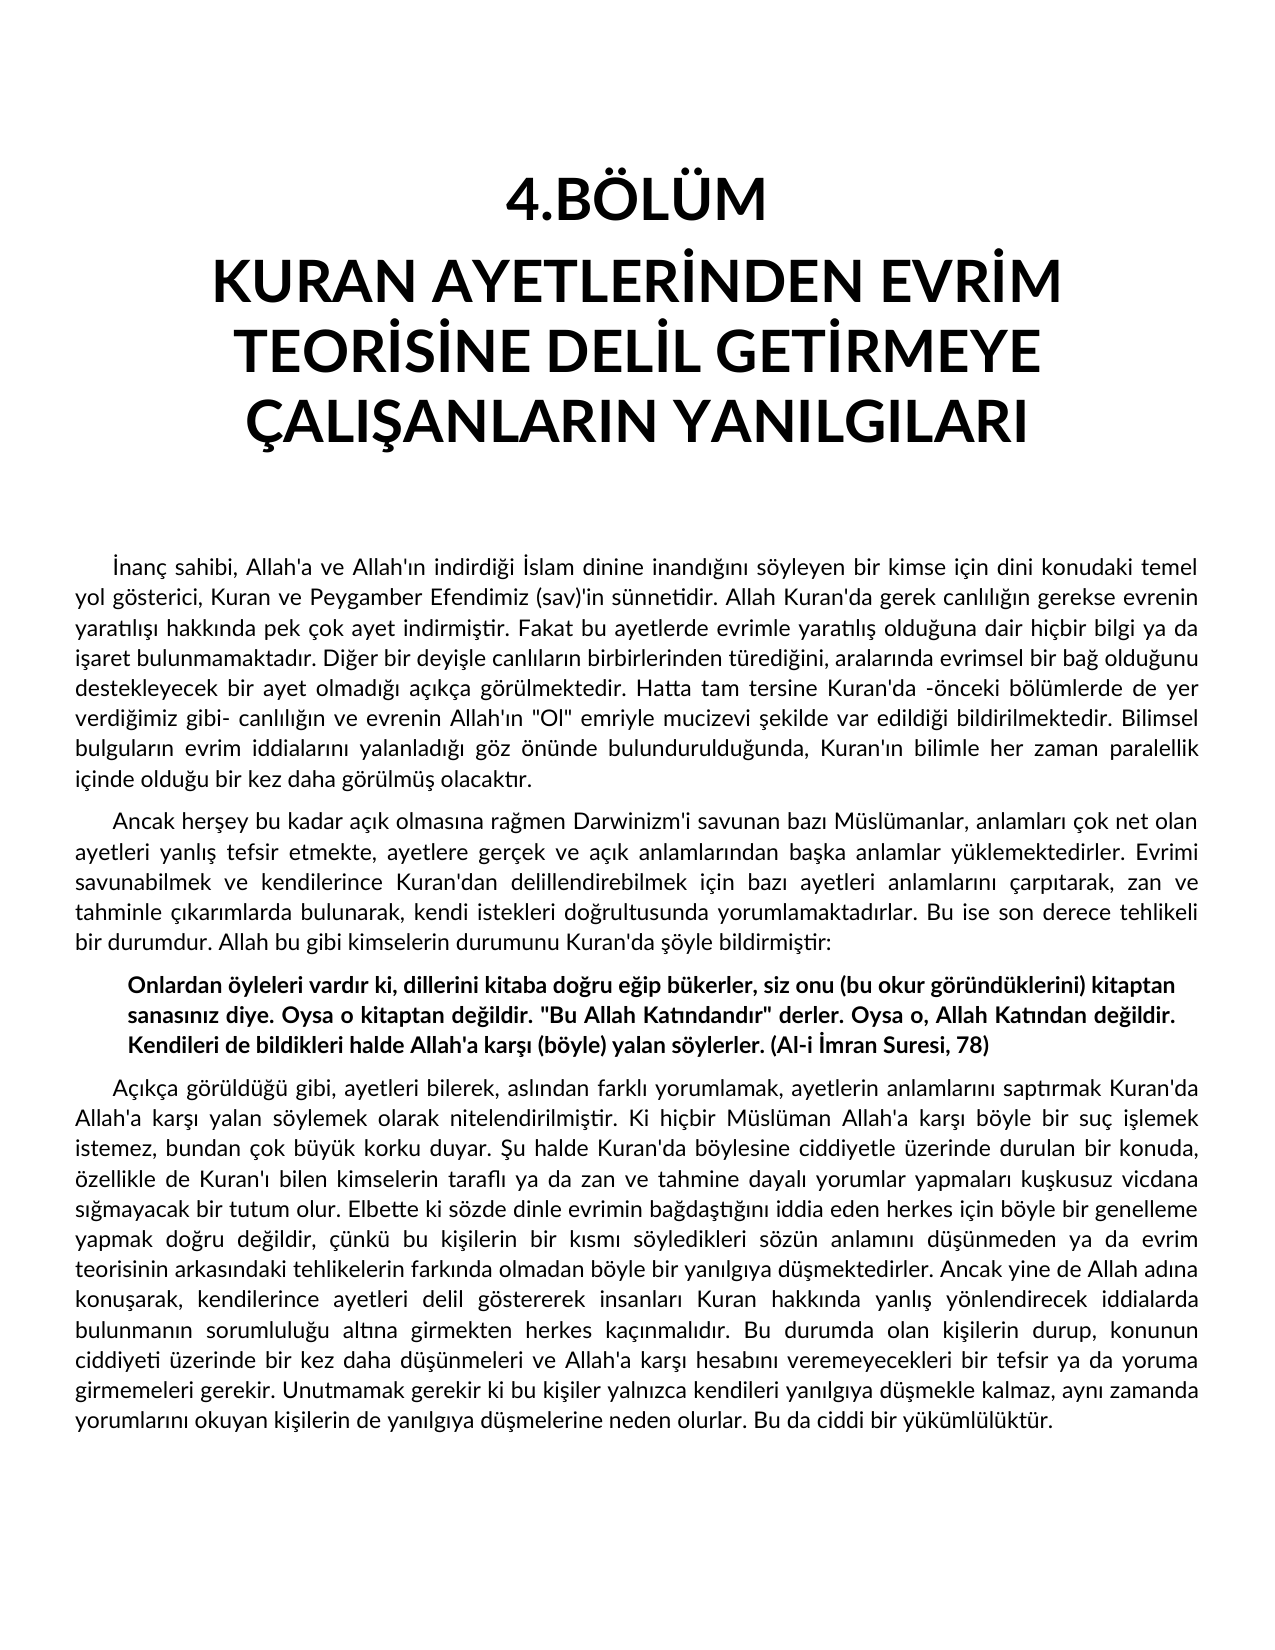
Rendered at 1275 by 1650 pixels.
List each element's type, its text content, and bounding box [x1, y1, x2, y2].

text Ancak herşey bu kadar açık olmasına rağmen Darwinizm'i savunan bazı Müslümanlar, anlamları çok net olan ayetleri yanlış tefsir etmekte, ayetlere gerçek ve açık anlamlarından başka anlamlar yüklemektedirler. Evrimi savunabilmek ve kendilerince Kuran'dan delillendirebilmek için bazı ayetleri anlamlarını çarpıtarak, zan ve tahminle çıkarımlarda bulunarak, kendi istekleri doğrultusunda yorumlamaktadırlar. Bu ise son derece tehlikeli bir durumdur. Allah bu gibi kimselerin durumunu Kuran'da şöyle bildirmiştir: [75, 807, 1200, 955]
subtitle KURAN AYETLERİNDEN EVRİM TEORİSİNE DELİL GETİRMEYE ÇALIŞANLARIN YANILGILARI [75, 245, 1200, 455]
text Açıkça görüldüğü gibi, ayetleri bilerek, aslından farklı yorumlamak, ayetlerin anlamlarını saptırmak Kuran'da Allah'a karşı yalan söylemek olarak nitelendirilmiştir. Ki hiçbir Müslüman Allah'a karşı böyle bir suç işlemek istemez, bundan çok büyük korku duyar. Şu halde Kuran'da böylesine ciddiyetle üzerinde durulan bir konuda, özellikle de Kuran'ı bilen kimselerin taraflı ya da zan ve tahmine dayalı yorumlar yapmaları kuşkusuz vicdana sığmayacak bir tutum olur. Elbette ki sözde dinle evrimin bağdaştığını iddia eden herkes için böyle bir genelleme yapmak doğru değildir, çünkü bu kişilerin bir kısmı söyledikleri sözün anlamını düşünmeden ya da evrim teorisinin arkasındaki tehlikelerin farkında olmadan böyle bir yanılgıya düşmektedirler. Ancak yine de Allah adına konuşarak, kendilerince ayetleri delil göstererek insanları Kuran hakkında yanlış yönlendirecek iddialarda bulunmanın sorumluluğu altına girmekten herkes kaçınmalıdır. Bu durumda olan kişilerin durup, konunun ciddiyeti üzerinde bir kez daha düşünmeleri ve Allah'a karşı hesabını veremeyecekleri bir tefsir ya da yoruma girmemeleri gerekir. Unutmamak gerekir ki bu kişiler yalnızca kendileri yanılgıya düşmekle kalmaz, aynı zamanda yorumlarını okuyan kişilerin de yanılgıya düşmelerine neden olurlar. Bu da ciddi bir yükümlülüktür. [75, 1074, 1200, 1433]
text Onlardan öyleleri vardır ki, dillerini kitaba doğru eğip bükerler, siz onu (bu okur göründüklerini) kitaptan sanasınız diye. Oysa o kitaptan değildir. "Bu Allah Katındandır" derler. Oysa o, Allah Katından değildir. Kendileri de bildikleri halde Allah'a karşı (böyle) yalan söylerler. (Al-i İmran Suresi, 78) [127, 971, 1177, 1058]
text İnanç sahibi, Allah'a ve Allah'ın indirdiği İslam dinine inandığını söyleyen bir kimse için dini konudaki temel yol gösterici, Kuran ve Peygamber Efendimiz (sav)'in sünnetidir. Allah Kuran'da gerek canlılığın gerekse evrenin yaratılışı hakkında pek çok ayet indirmiştir. Fakat bu ayetlerde evrimle yaratılış olduğuna dair hiçbir bilgi ya da işaret bulunmamaktadır. Diğer bir deyişle canlıların birbirlerinden türediğini, aralarında evrimsel bir bağ olduğunu destekleyecek bir ayet olmadığı açıkça görülmektedir. Hatta tam tersine Kuran'da -önceki bölümlerde de yer verdiğimiz gibi- canlılığın ve evrenin Allah'ın "Ol" emriyle mucizevi şekilde var edildiği bildirilmektedir. Bilimsel bulguların evrim iddialarını yalanladığı göz önünde bulundurulduğunda, Kuran'ın bilimle her zaman paralellik içinde olduğu bir kez daha görülmüş olacaktır. [75, 553, 1200, 792]
subtitle 4.BÖLÜM [75, 162, 1200, 232]
